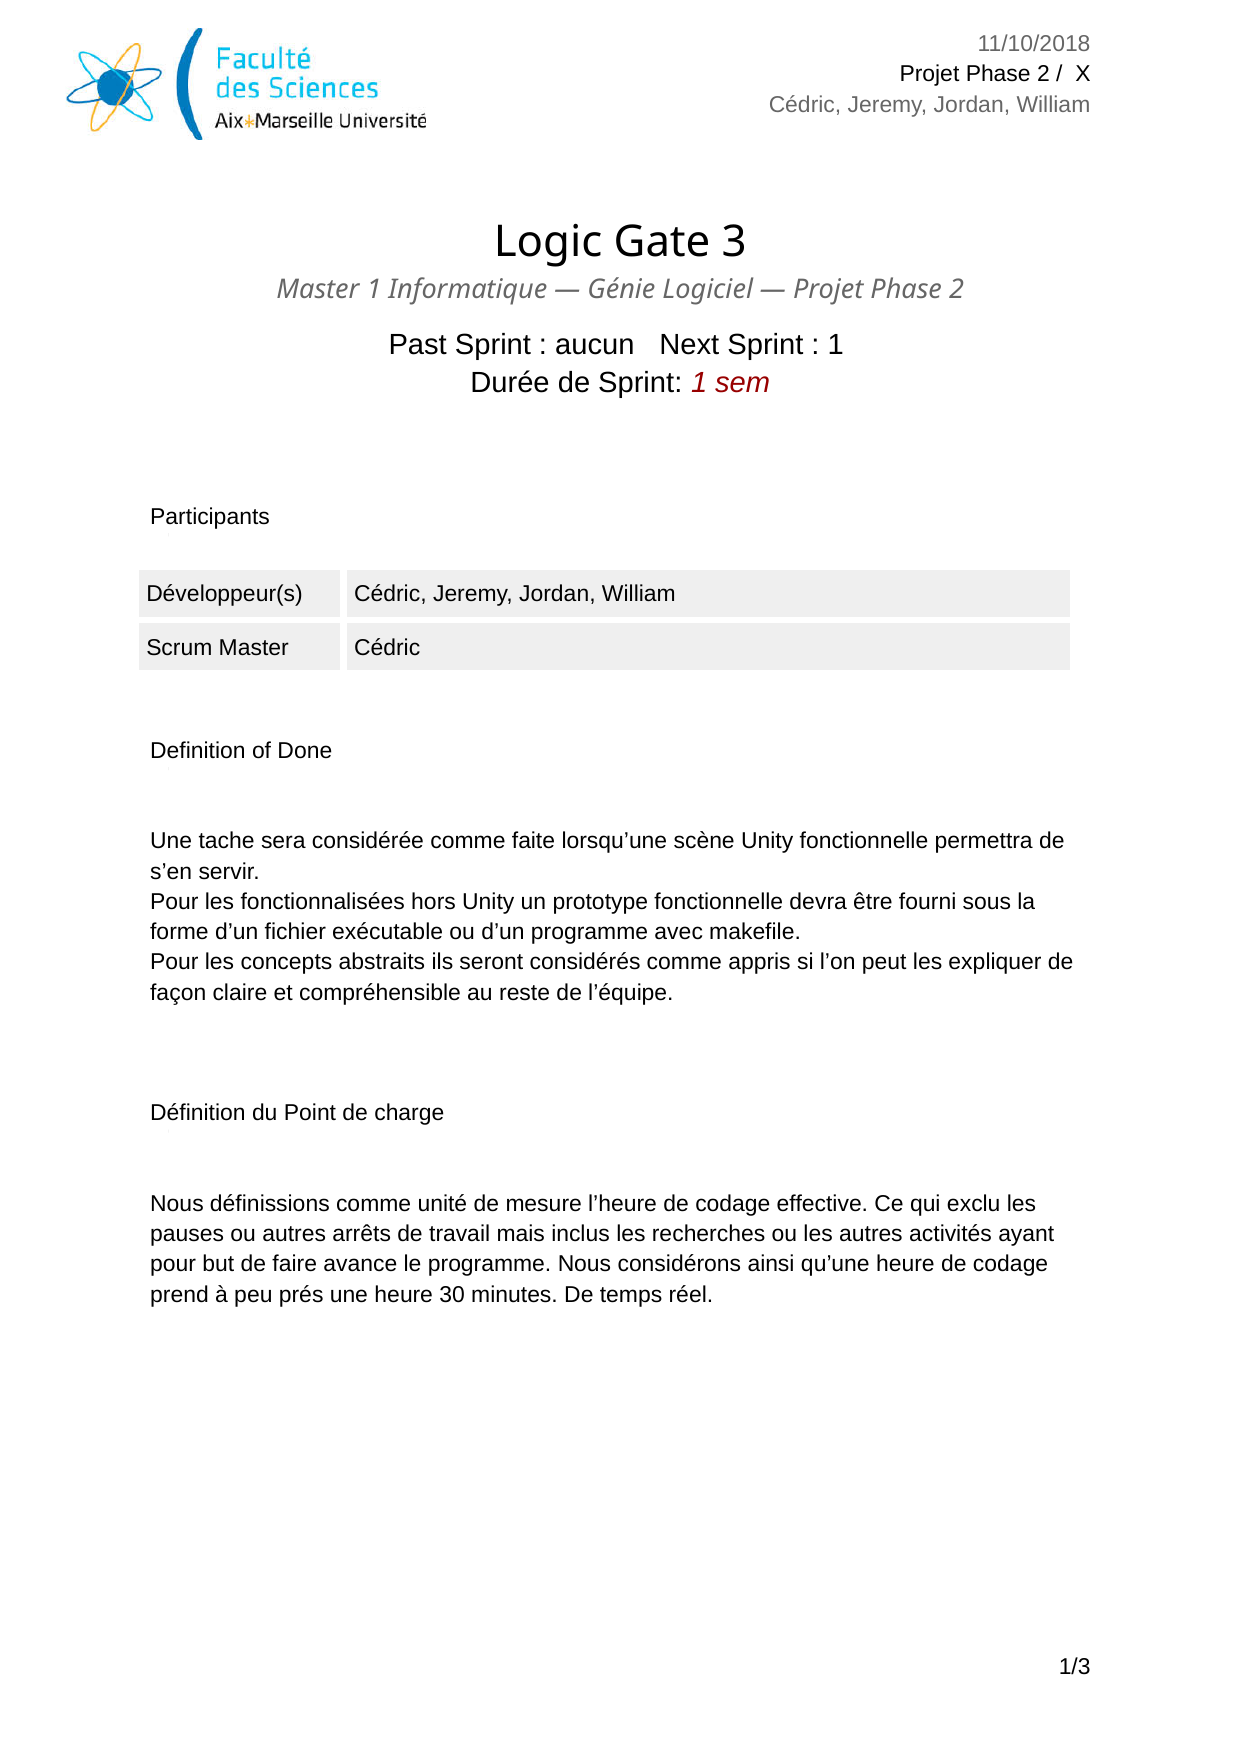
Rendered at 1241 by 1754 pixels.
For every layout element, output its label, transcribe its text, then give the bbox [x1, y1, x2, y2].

text Participants [150, 503, 1090, 529]
text Définition du Point de charge [150, 1099, 1090, 1126]
table_header Développeur(s) [139, 570, 340, 617]
picture [65, 28, 426, 140]
text Une tache sera considérée comme faite lorsqu’une scène Unity fonctionnelle permettra de s’en servir. [150, 827, 1090, 884]
text Definition of Done [150, 737, 1090, 763]
text Durée de Sprint: 1 sem [150, 365, 1090, 399]
table_cell Cédric [347, 623, 1070, 670]
title Logic Gate 3 [150, 209, 1090, 269]
subtitle Master 1 Informatique — Génie Logiciel — Projet Phase 2 [150, 269, 1090, 306]
table_header Cédric, Jeremy, Jordan, William [347, 570, 1070, 617]
table_cell Scrum Master [139, 623, 340, 670]
text Past Sprint : aucun Next Sprint : 1 [150, 327, 1090, 360]
text Pour les fonctionnalisées hors Unity un prototype fonctionnelle devra être fourni sous la forme d’un fichier exécutable ou d’un programme avec makefile. Pour les concepts abstraits ils seront considérés comme appris si l’on peut les expliquer de façon claire et compréhensible au reste de l’équipe. [150, 888, 1090, 1005]
text Nous définissions comme unité de mesure l’heure de codage effective. Ce qui exclu les pauses ou autres arrêts de travail mais inclus les recherches ou les autres activités ayant pour but de faire avance le programme. Nous considérons ainsi qu’une heure de codage prend à peu prés une heure 30 minutes. De temps réel. [150, 1190, 1090, 1307]
